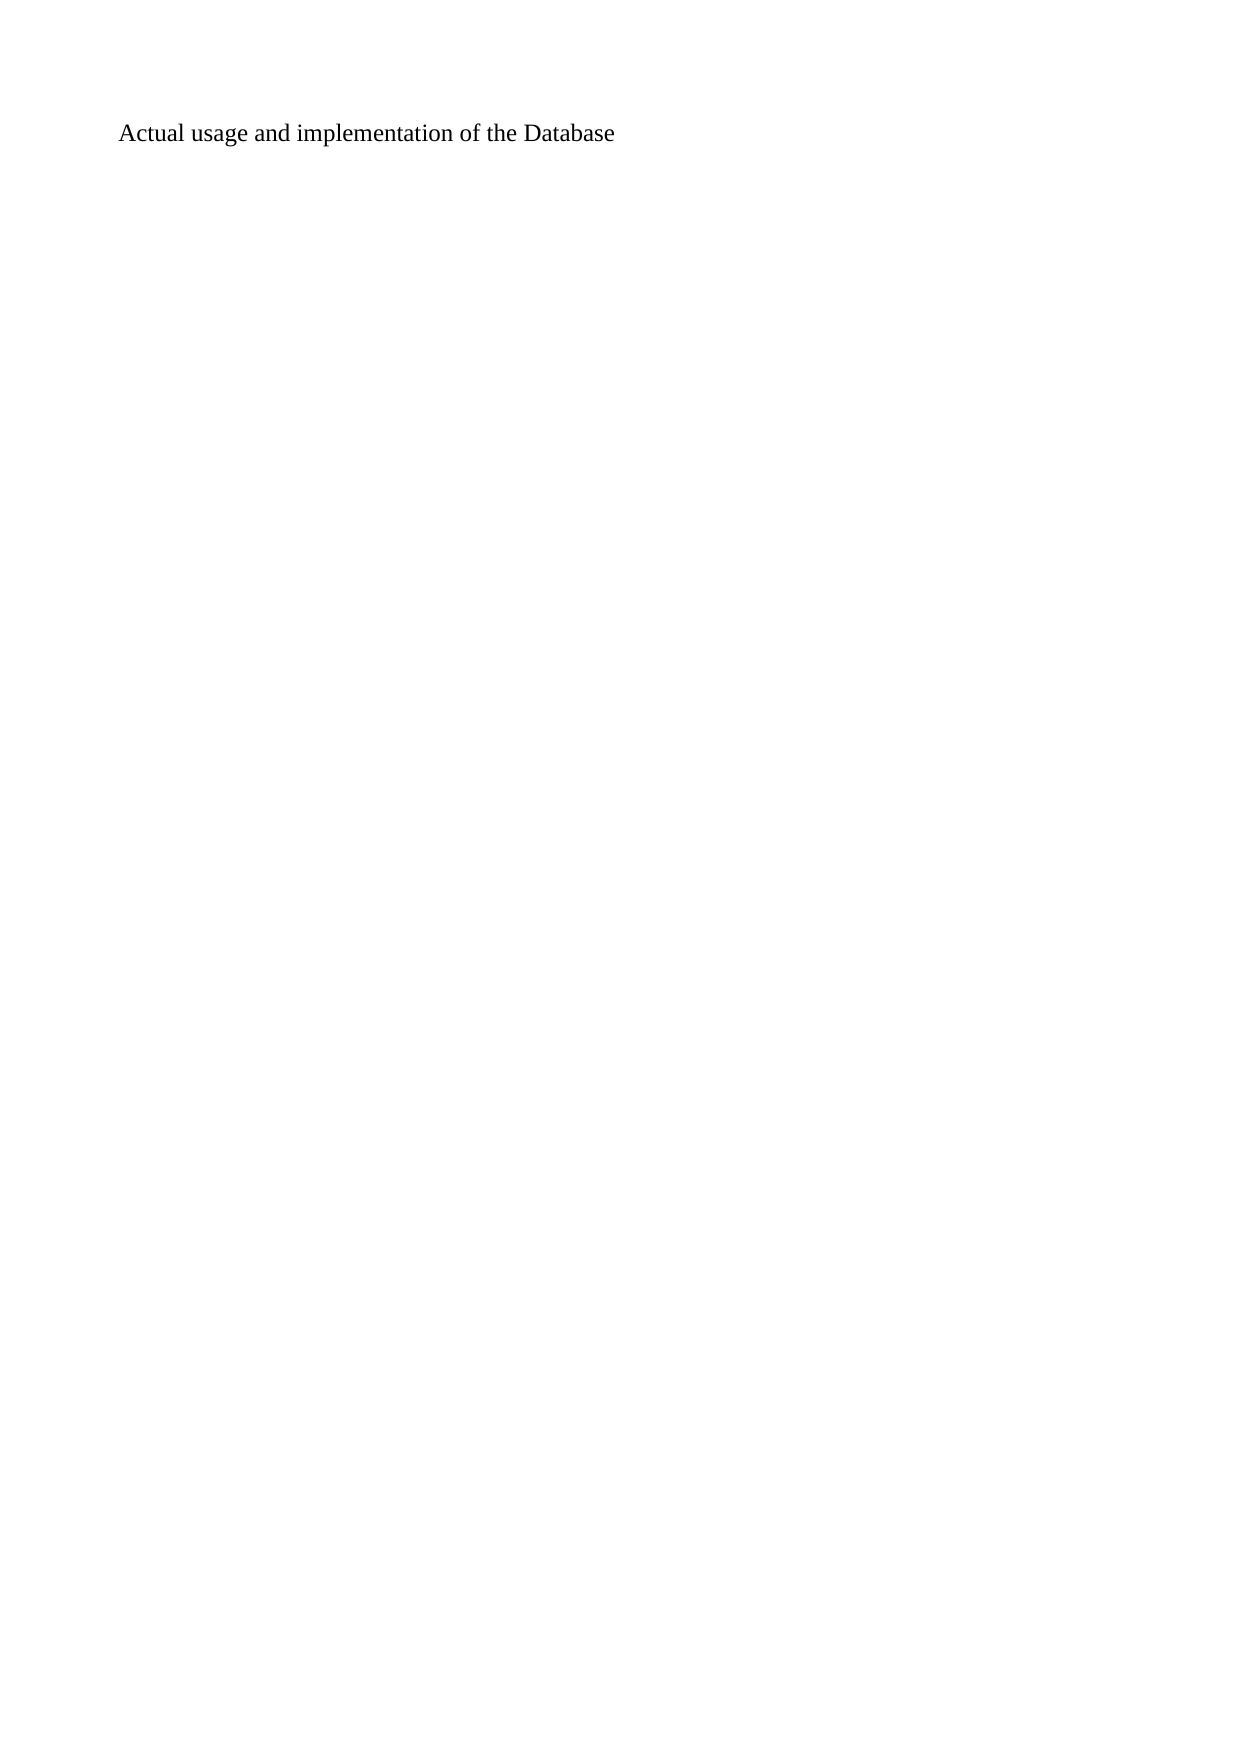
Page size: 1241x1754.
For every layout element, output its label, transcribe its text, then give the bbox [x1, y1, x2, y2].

text Actual usage and implementation of the Database [118, 118, 1122, 147]
